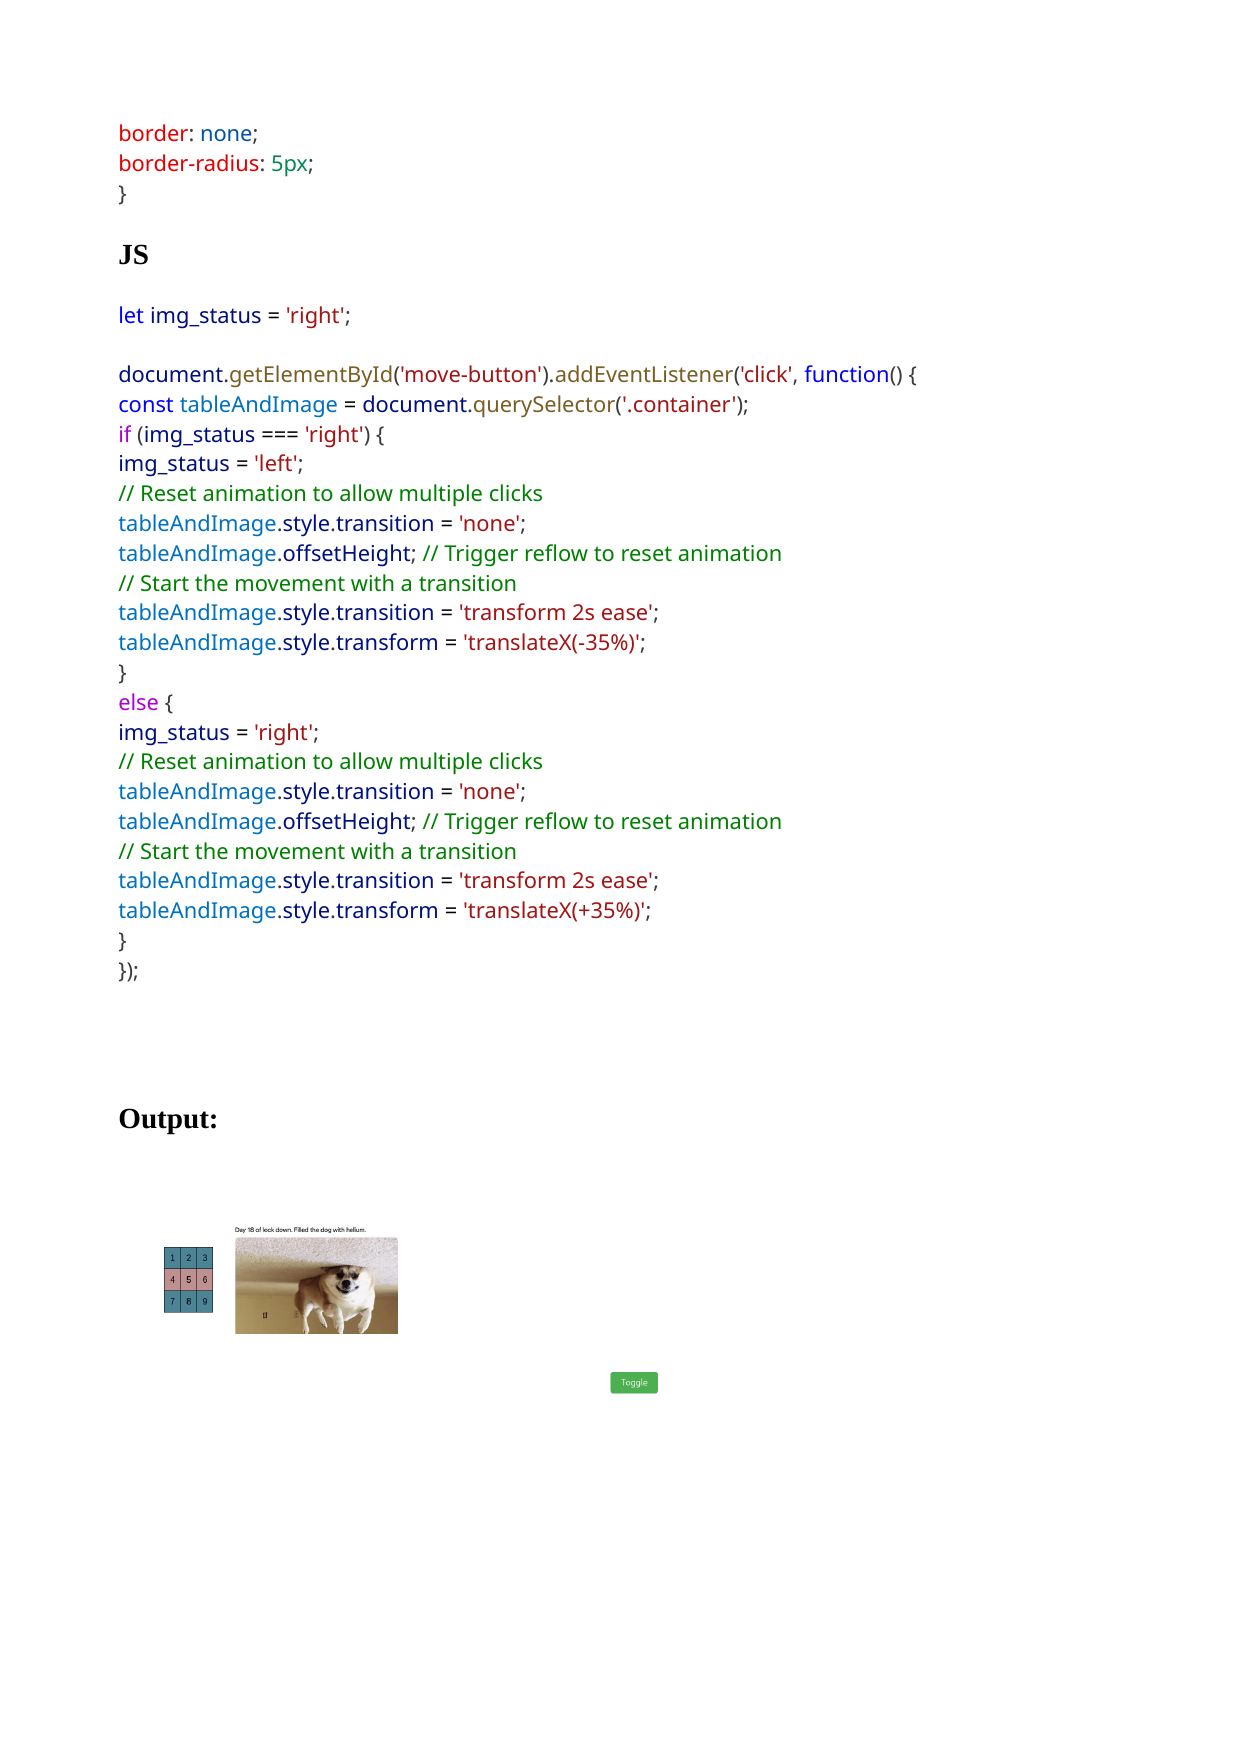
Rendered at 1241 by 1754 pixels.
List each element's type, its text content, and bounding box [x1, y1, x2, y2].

text tableAndImage.offsetHeight; // Trigger reflow to reset animation [118, 806, 1122, 836]
text tableAndImage.style.transform = 'translateX(-35%)'; [118, 627, 1122, 657]
text if (img_status === 'right') { [118, 419, 1122, 448]
text } [118, 178, 1122, 207]
text tableAndImage.offsetHeight; // Trigger reflow to reset animation [118, 538, 1122, 568]
text // Reset animation to allow multiple clicks [118, 746, 1122, 776]
text } [118, 925, 1122, 955]
text tableAndImage.style.transition = 'transform 2s ease'; [118, 866, 1122, 895]
text JS [118, 237, 1122, 271]
text img_status = 'right'; [118, 717, 1122, 746]
text }); [118, 955, 1122, 985]
text tableAndImage.style.transition = 'transform 2s ease'; [118, 597, 1122, 627]
text } [118, 657, 1122, 687]
text let img_status = 'right'; [118, 299, 1122, 329]
text // Reset animation to allow multiple clicks [118, 478, 1122, 508]
text Output: [118, 1101, 1122, 1134]
text tableAndImage.style.transition = 'none'; [118, 776, 1122, 806]
text border: none; [118, 118, 1122, 148]
text else { [118, 687, 1122, 717]
text tableAndImage.style.transform = 'translateX(+35%)'; [118, 895, 1122, 925]
text border-radius: 5px; [118, 148, 1122, 178]
picture [118, 1191, 1123, 1460]
text img_status = 'left'; [118, 448, 1122, 478]
text const tableAndImage = document.querySelector('.container'); [118, 389, 1122, 419]
text // Start the movement with a transition [118, 836, 1122, 866]
text document.getElementById('move-button').addEventListener('click', function() { [118, 359, 1122, 389]
text tableAndImage.style.transition = 'none'; [118, 508, 1122, 538]
text // Start the movement with a transition [118, 568, 1122, 597]
